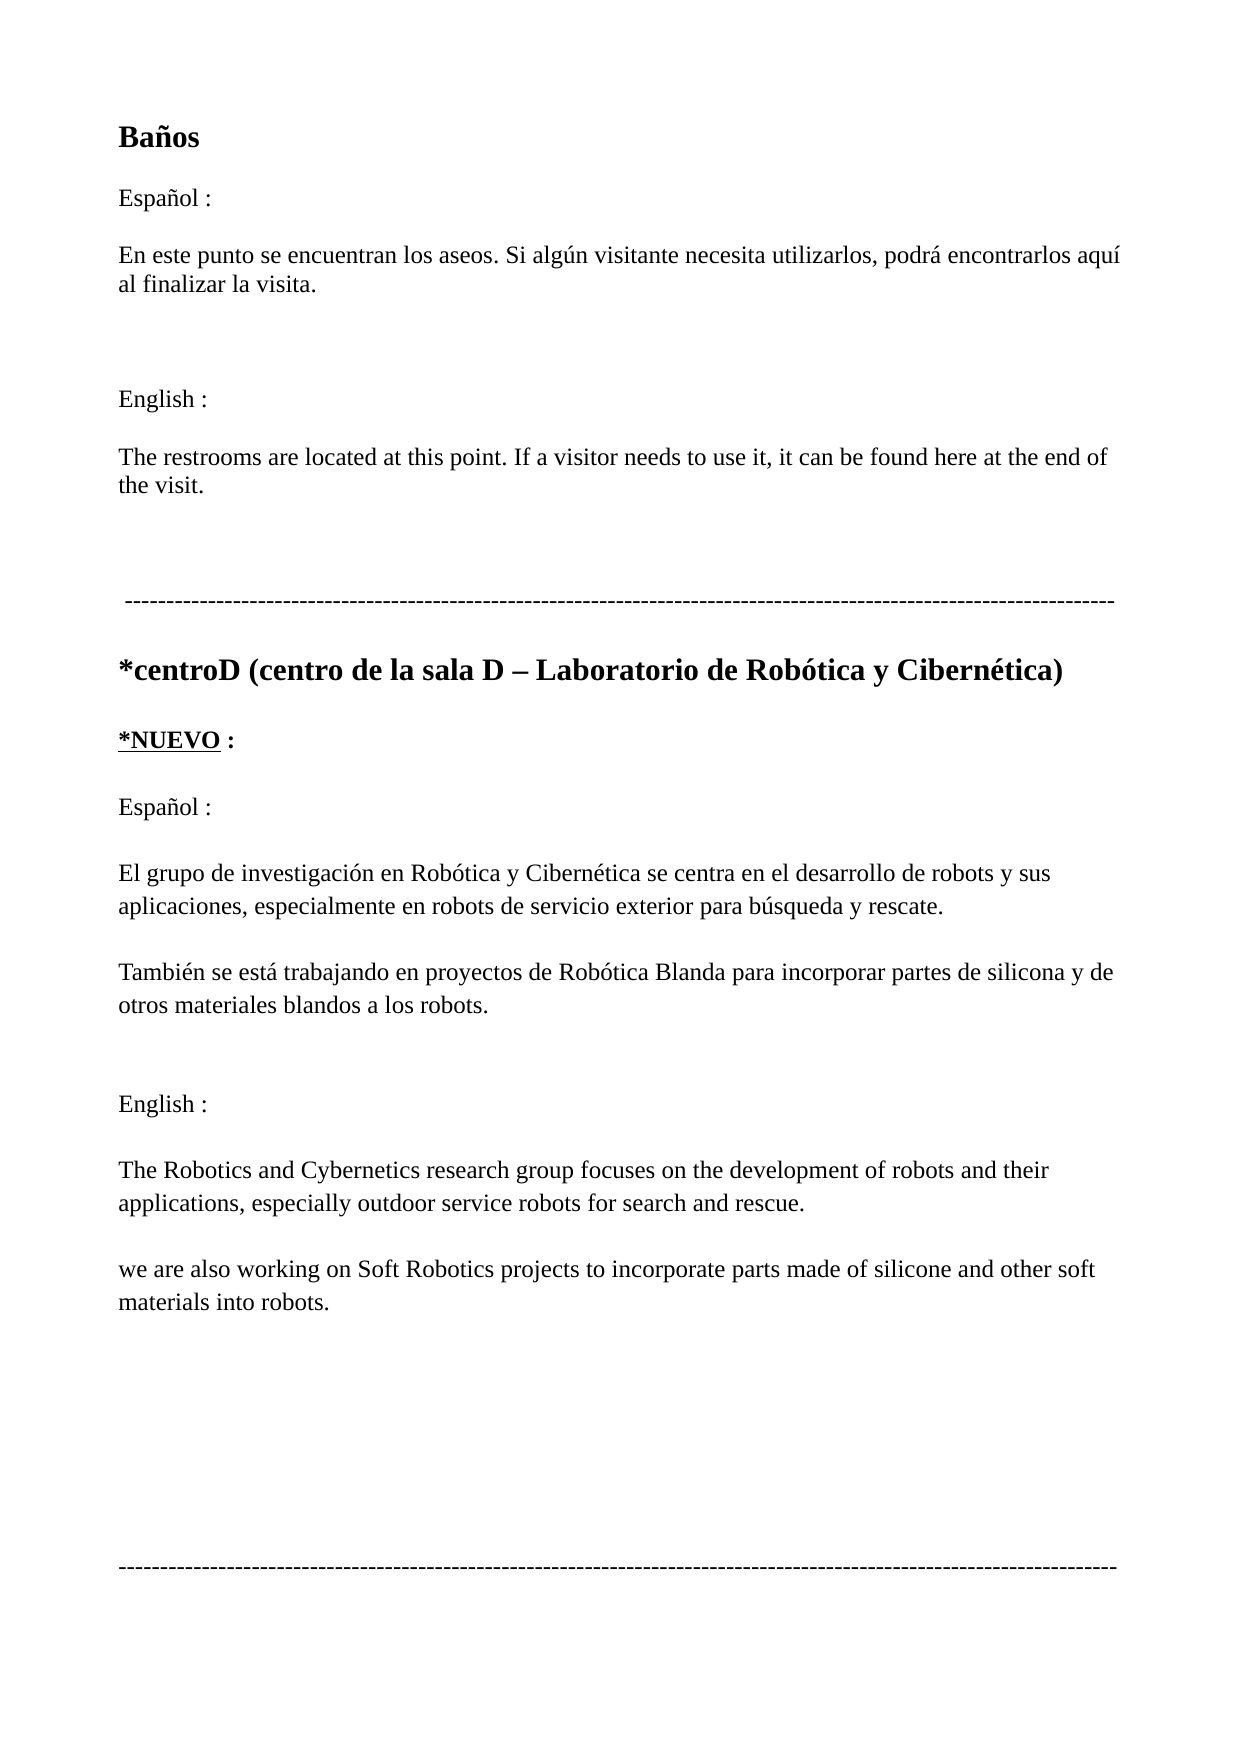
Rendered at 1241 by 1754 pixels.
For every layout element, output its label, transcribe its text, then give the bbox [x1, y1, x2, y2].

text El grupo de investigación en Robótica y Cibernética se centra en el desarrollo de robots y sus aplicaciones, especialmente en robots de servicio exterior para búsqueda y rescate. [118, 858, 1122, 919]
text Español : [118, 792, 1122, 820]
text En este punto se encuentran los aseos. Si algún visitante necesita utilizarlos, podrá encontrarlos aquí al finalizar la visita. [118, 240, 1122, 298]
text Español : [118, 183, 1122, 212]
text we are also working on Soft Robotics projects to incorporate parts made of silicone and other soft materials into robots. [118, 1254, 1122, 1316]
text English : [118, 1089, 1122, 1118]
text The restrooms are located at this point. If a visitor needs to use it, it can be found here at the end of the visit. [118, 442, 1122, 499]
text También se está trabajando en proyectos de Robótica Blanda para incorporar partes de silicona y de otros materiales blandos a los robots. [118, 957, 1122, 1018]
text Baños [118, 118, 1122, 154]
text *centroD (centro de la sala D – Laboratorio de Robótica y Cibernética) [118, 651, 1122, 687]
text The Robotics and Cybernetics research group focuses on the development of robots and their applications, especially outdoor service robots for search and rescue. [118, 1155, 1122, 1217]
text English : [118, 384, 1122, 413]
text ------------------------------------------------------------------------------------------------------------------------ [118, 1551, 1122, 1580]
text *NUEVO : [118, 726, 1122, 754]
text ----------------------------------------------------------------------------------------------------------------------- [118, 585, 1122, 614]
